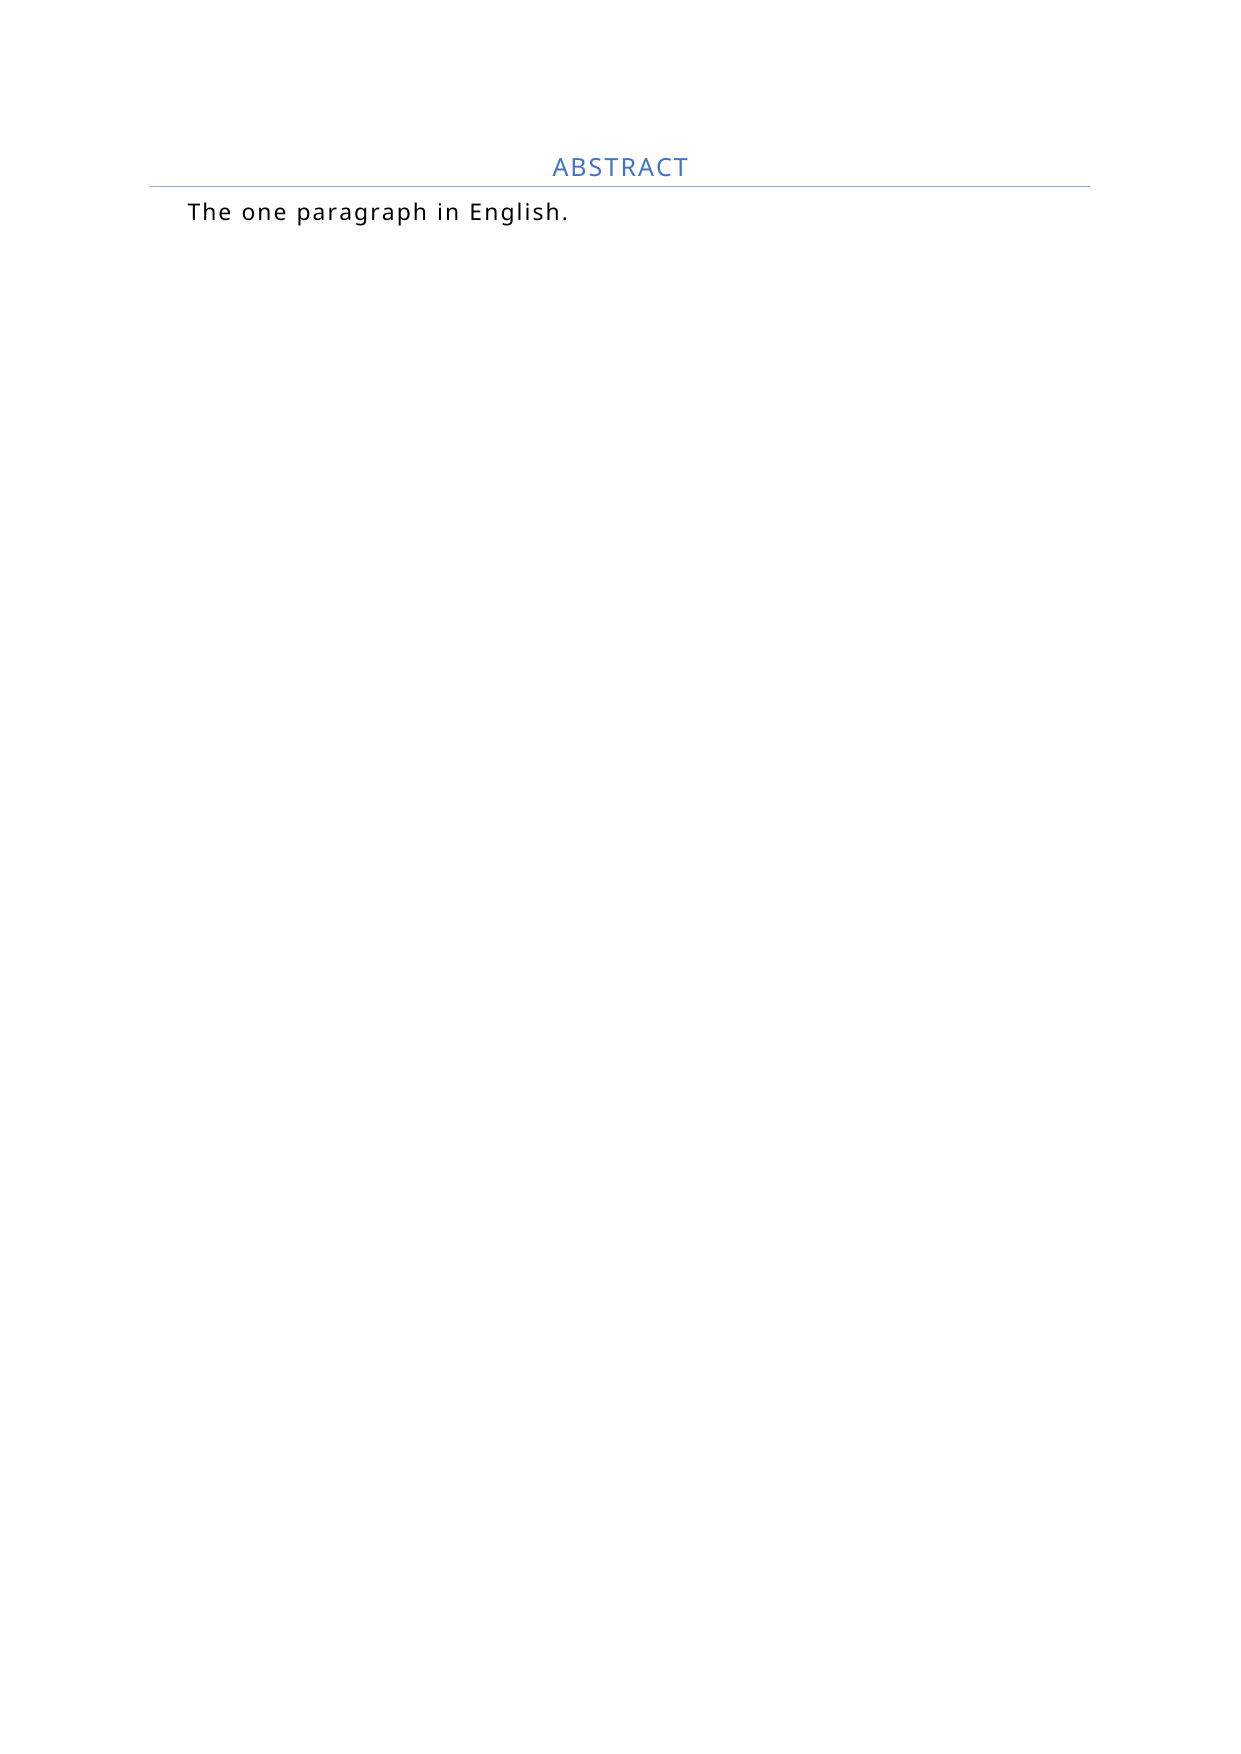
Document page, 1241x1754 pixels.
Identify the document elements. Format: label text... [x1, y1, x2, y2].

subtitle ABSTRACT [150, 150, 1090, 186]
text The one paragraph in English. [150, 196, 1090, 227]
